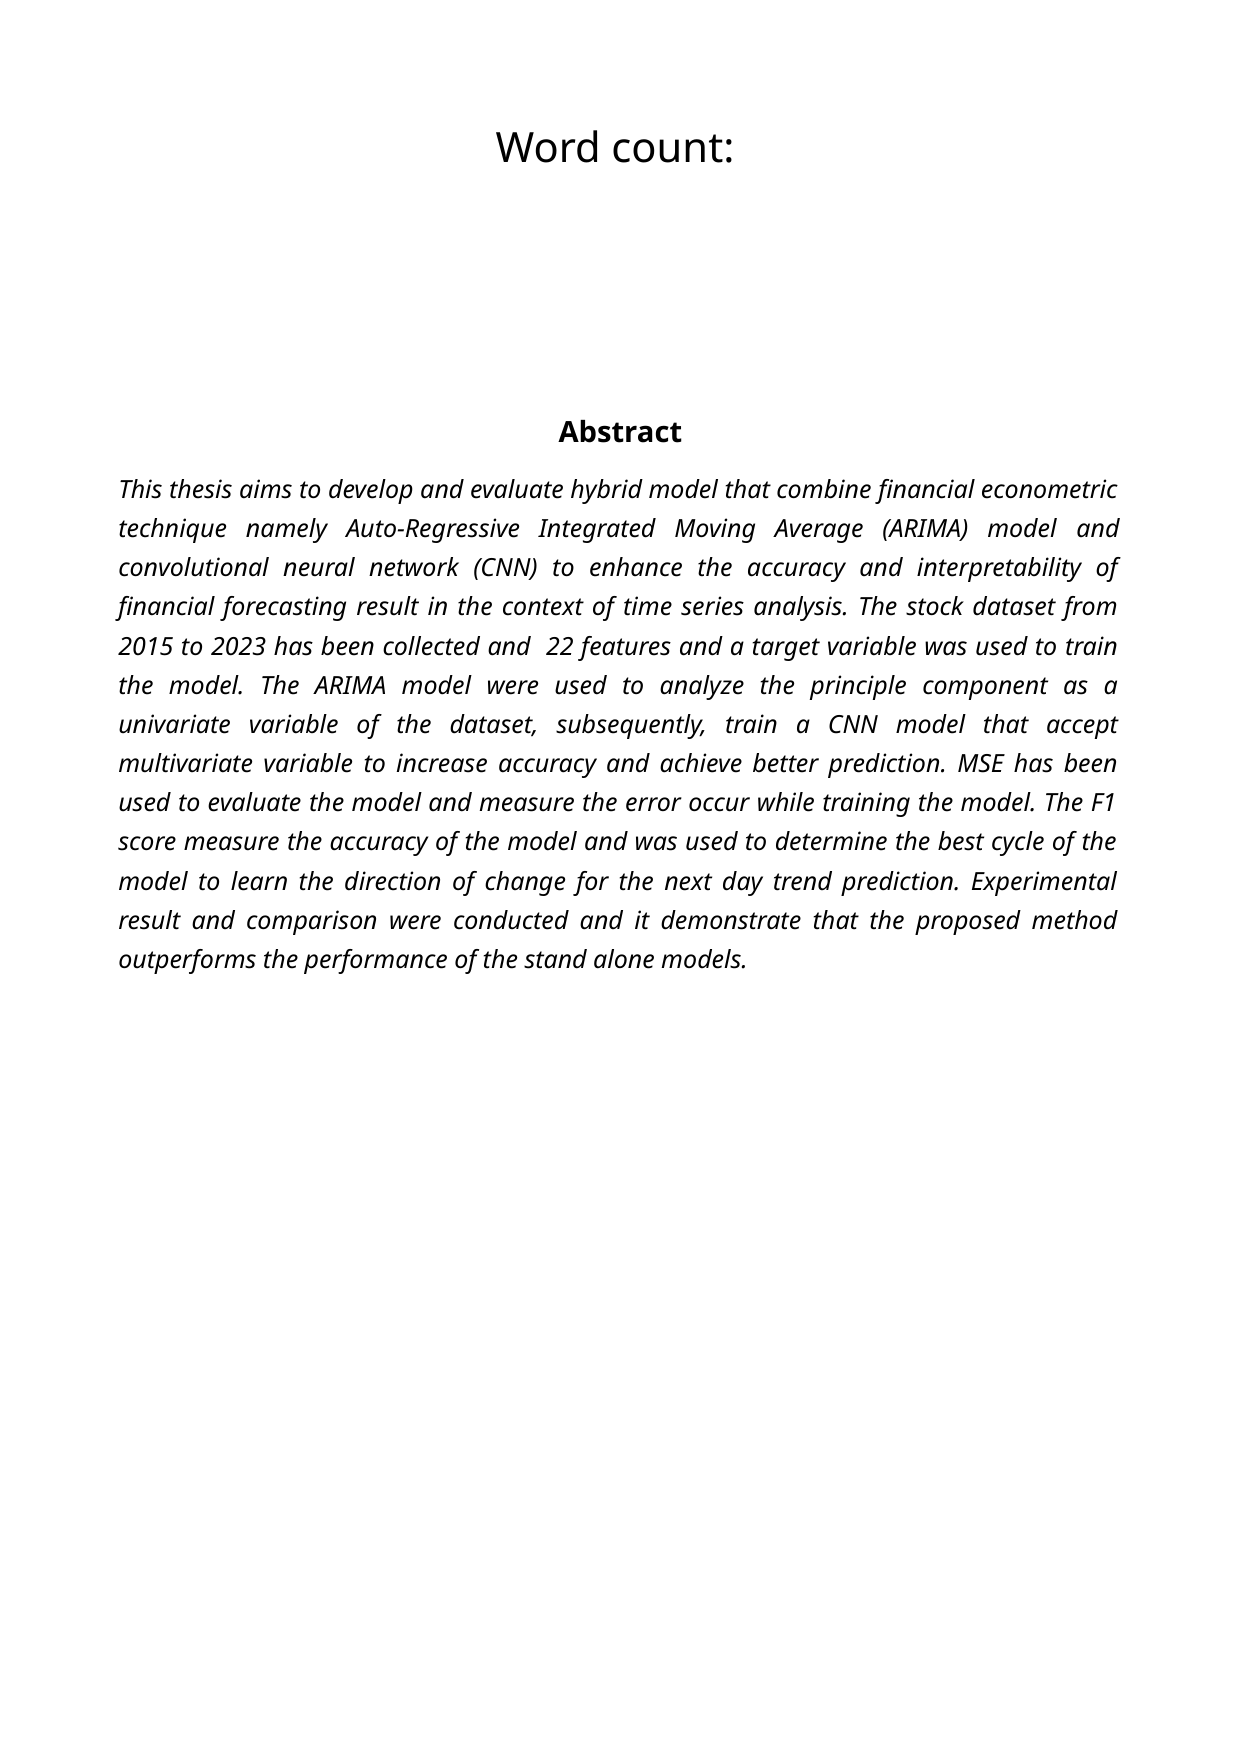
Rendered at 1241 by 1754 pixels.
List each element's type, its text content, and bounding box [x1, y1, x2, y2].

text Word count: [118, 118, 1122, 175]
text Abstract [118, 411, 1122, 451]
text This thesis aims to develop and evaluate hybrid model that combine financial econometric technique namely Auto-Regressive Integrated Moving Average (ARIMA) model and convolutional neural network (CNN) to enhance the accuracy and interpretability of financial forecasting result in the context of time series analysis. The stock dataset from 2015 to 2023 has been collected and 22 features and a target variable was used to train the model. The ARIMA model were used to analyze the principle component as a univariate variable of the dataset, subsequently, train a CNN model that accept multivariate variable to increase accuracy and achieve better prediction. MSE has been used to evaluate the model and measure the error occur while training the model. The F1 score measure the accuracy of the model and was used to determine the best cycle of the model to learn the direction of change for the next day trend prediction. Experimental result and comparison were conducted and it demonstrate that the proposed method outperforms the performance of the stand alone models. [118, 471, 1122, 976]
